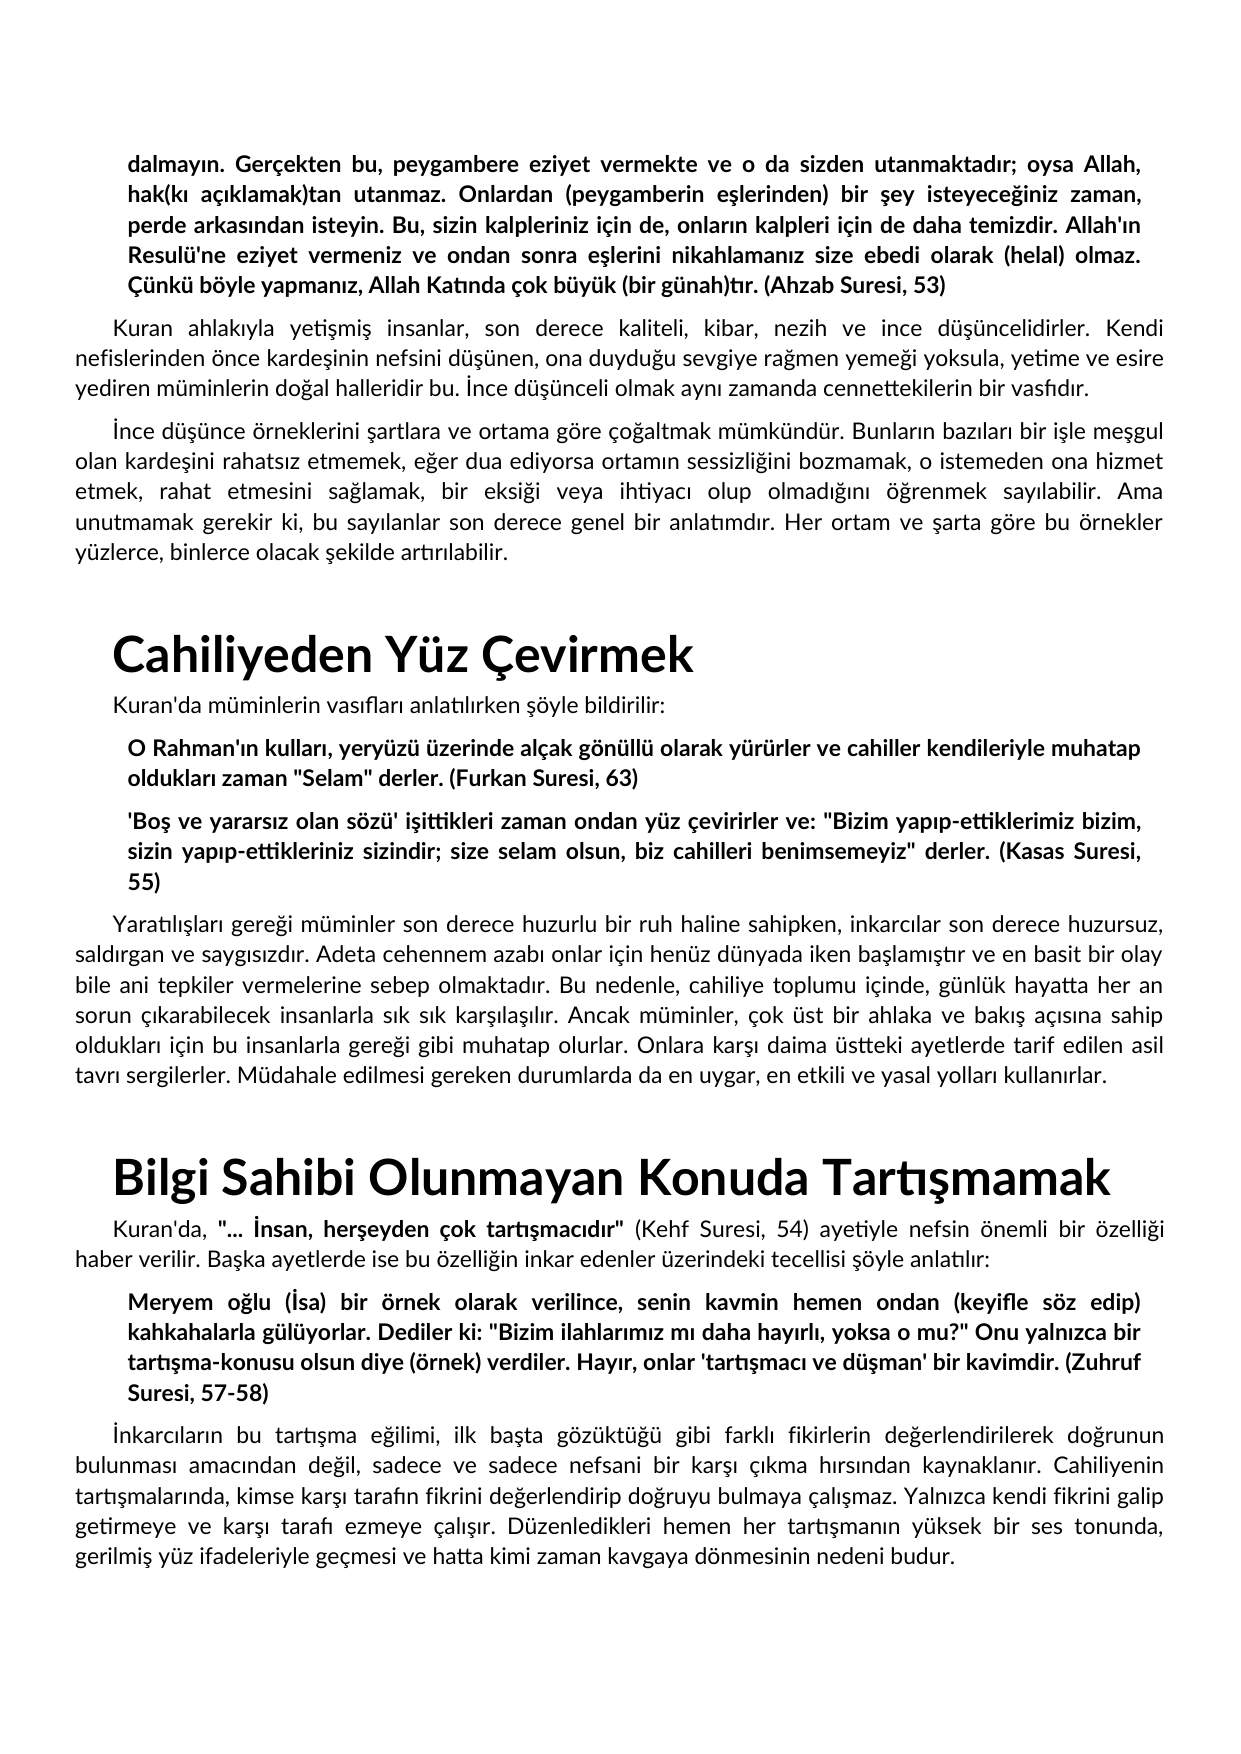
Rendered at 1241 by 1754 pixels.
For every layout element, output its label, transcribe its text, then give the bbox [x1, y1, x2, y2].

text Kuran'da müminlerin vasıfları anlatılırken şöyle bildirilir: [75, 691, 1165, 719]
subtitle Bilgi Sahibi Olunmayan Konuda Tartışmamak [112, 1146, 1165, 1206]
text O Rahman'ın kulları, yeryüzü üzerinde alçak gönüllü olarak yürürler ve cahiller kendileriyle muhatap oldukları zaman "Selam" derler. (Furkan Suresi, 63) [127, 734, 1143, 792]
text İnce düşünce örneklerini şartlara ve ortama göre çoğaltmak mümkündür. Bunların bazıları bir işle meşgul olan kardeşini rahatsız etmemek, eğer dua ediyorsa ortamın sessizliğini bozmamak, o istemeden ona hizmet etmek, rahat etmesini sağlamak, bir eksiği veya ihtiyacı olup olmadığını öğrenmek sayılabilir. Ama unutmamak gerekir ki, bu sayılanlar son derece genel bir anlatımdır. Her ortam ve şarta göre bu örnekler yüzlerce, binlerce olacak şekilde artırılabilir. [75, 417, 1165, 565]
text dalmayın. Gerçekten bu, peygambere eziyet vermekte ve o da sizden utanmaktadır; oysa Allah, hak(kı açıklamak)tan utanmaz. Onlardan (peygamberin eşlerinden) bir şey isteyeceğiniz zaman, perde arkasından isteyin. Bu, sizin kalpleriniz için de, onların kalpleri için de daha temizdir. Allah'ın Resulü'ne eziyet vermeniz ve ondan sonra eşlerini nikahlamanız size ebedi olarak (helal) olmaz. Çünkü böyle yapmanız, Allah Katında çok büyük (bir günah)tır. (Ahzab Suresi, 53) [127, 150, 1143, 298]
text Kuran ahlakıyla yetişmiş insanlar, son derece kaliteli, kibar, nezih ve ince düşüncelidirler. Kendi nefislerinden önce kardeşinin nefsini düşünen, ona duyduğu sevgiye rağmen yemeği yoksula, yetime ve esire yediren müminlerin doğal halleridir bu. İnce düşünceli olmak aynı zamanda cennettekilerin bir vasfıdır. [75, 313, 1165, 401]
text Kuran'da, "... İnsan, herşeyden çok tartışmacıdır" (Kehf Suresi, 54) ayetiyle nefsin önemli bir özelliği haber verilir. Başka ayetlerde ise bu özelliğin inkar edenler üzerindeki tecellisi şöyle anlatılır: [75, 1215, 1165, 1272]
text İnkarcıların bu tartışma eğilimi, ilk başta gözüktüğü gibi farklı fikirlerin değerlendirilerek doğrunun bulunması amacından değil, sadece ve sadece nefsani bir karşı çıkma hırsından kaynaklanır. Cahiliyenin tartışmalarında, kimse karşı tarafın fikrini değerlendirip doğruyu bulmaya çalışmaz. Yalnızca kendi fikrini galip getirmeye ve karşı tarafı ezmeye çalışır. Düzenledikleri hemen her tartışmanın yüksek bir ses tonunda, gerilmiş yüz ifadeleriyle geçmesi ve hatta kimi zaman kavgaya dönmesinin nedeni budur. [75, 1421, 1165, 1569]
text Meryem oğlu (İsa) bir örnek olarak verilince, senin kavmin hemen ondan (keyifle söz edip) kahkahalarla gülüyorlar. Dediler ki: "Bizim ilahlarımız mı daha hayırlı, yoksa o mu?" Onu yalnızca bir tartışma-konusu olsun diye (örnek) verdiler. Hayır, onlar 'tartışmacı ve düşman' bir kavimdir. (Zuhruf Suresi, 57-58) [127, 1288, 1143, 1406]
text Yaratılışları gereği müminler son derece huzurlu bir ruh haline sahipken, inkarcılar son derece huzursuz, saldırgan ve saygısızdır. Adeta cehennem azabı onlar için henüz dünyada iken başlamıştır ve en basit bir olay bile ani tepkiler vermelerine sebep olmaktadır. Bu nedenle, cahiliye toplumu içinde, günlük hayatta her an sorun çıkarabilecek insanlarla sık sık karşılaşılır. Ancak müminler, çok üst bir ahlaka ve bakış açısına sahip oldukları için bu insanlarla gereği gibi muhatap olurlar. Onlara karşı daima üstteki ayetlerde tarif edilen asil tavrı sergilerler. Müdahale edilmesi gereken durumlarda da en uygar, en etkili ve yasal yolları kullanırlar. [75, 910, 1165, 1088]
subtitle Cahiliyeden Yüz Çevirmek [112, 623, 1165, 683]
text 'Boş ve yararsız olan sözü' işittikleri zaman ondan yüz çevirirler ve: "Bizim yapıp-ettiklerimiz bizim, sizin yapıp-ettikleriniz sizindir; size selam olsun, biz cahilleri benimsemeyiz" derler. (Kasas Suresi, 55) [127, 807, 1143, 895]
